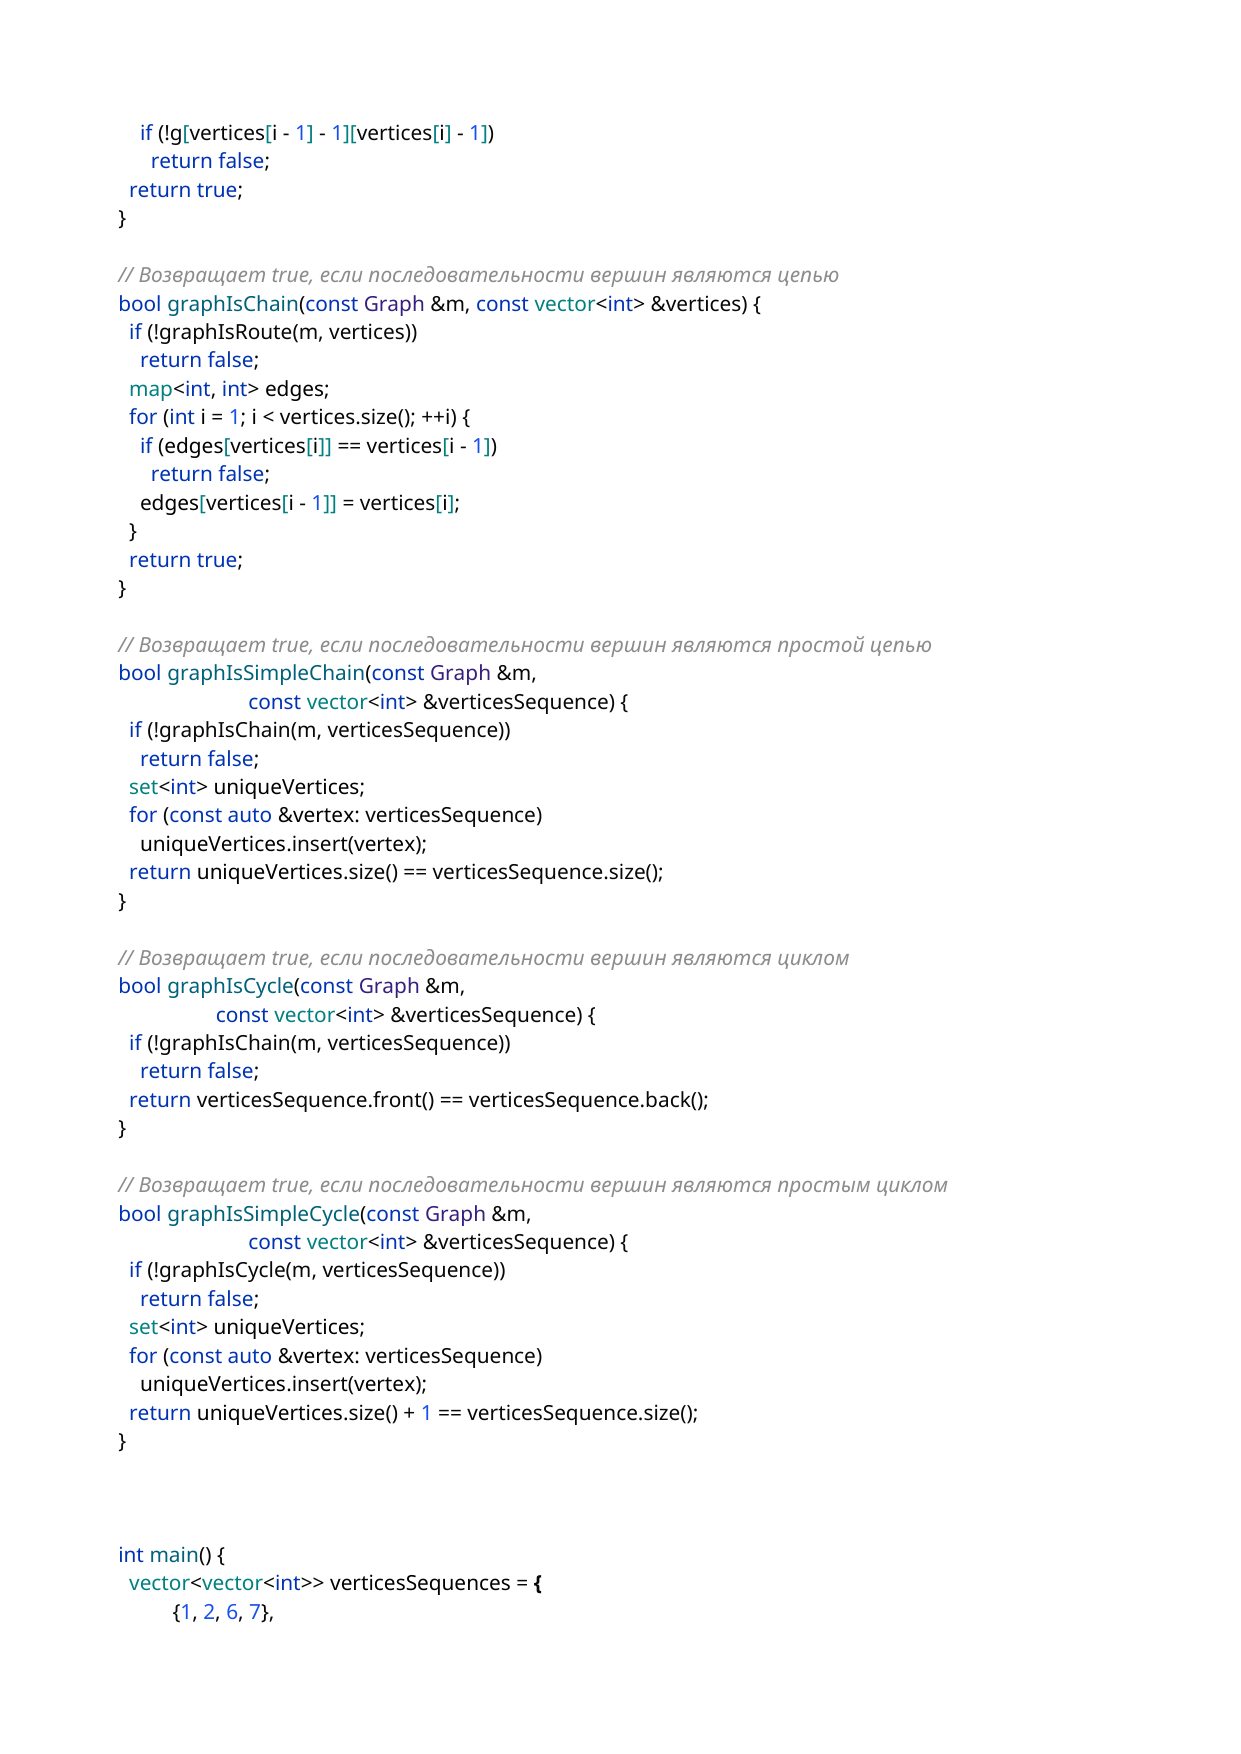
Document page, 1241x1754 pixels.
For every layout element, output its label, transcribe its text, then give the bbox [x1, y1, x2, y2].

text if (!g[vertices[i - 1] - 1][vertices[i] - 1]) return false; return true; } // Возвращает true, если последовательности вершин являются цепью bool graphIsChain(const Graph &m, const vector<int> &vertices) { if (!graphIsRoute(m, vertices)) return false; map<int, int> edges; for (int i = 1; i < vertices.size(); ++i) { if (edges[vertices[i]] == vertices[i - 1]) return false; edges[vertices[i - 1]] = vertices[i]; } return true; } // Возвращает true, если последовательности вершин являются простой цепью bool graphIsSimpleChain(const Graph &m, const vector<int> &verticesSequence) { if (!graphIsChain(m, verticesSequence)) return false; set<int> uniqueVertices; for (const auto &vertex: verticesSequence) uniqueVertices.insert(vertex); return uniqueVertices.size() == verticesSequence.size(); } // Возвращает true, если последовательности вершин являются циклом bool graphIsCycle(const Graph &m, const vector<int> &verticesSequence) { if (!graphIsChain(m, verticesSequence)) return false; return verticesSequence.front() == verticesSequence.back(); } // Возвращает true, если последовательности вершин являются простым циклом bool graphIsSimpleCycle(const Graph &m, const vector<int> &verticesSequence) { if (!graphIsCycle(m, verticesSequence)) return false; set<int> uniqueVertices; for (const auto &vertex: verticesSequence) uniqueVertices.insert(vertex); return uniqueVertices.size() + 1 == verticesSequence.size(); } [118, 118, 1122, 1455]
text int main() { vector<vector<int>> verticesSequences = { {1, 2, 6, 7}, [118, 1455, 1122, 1625]
